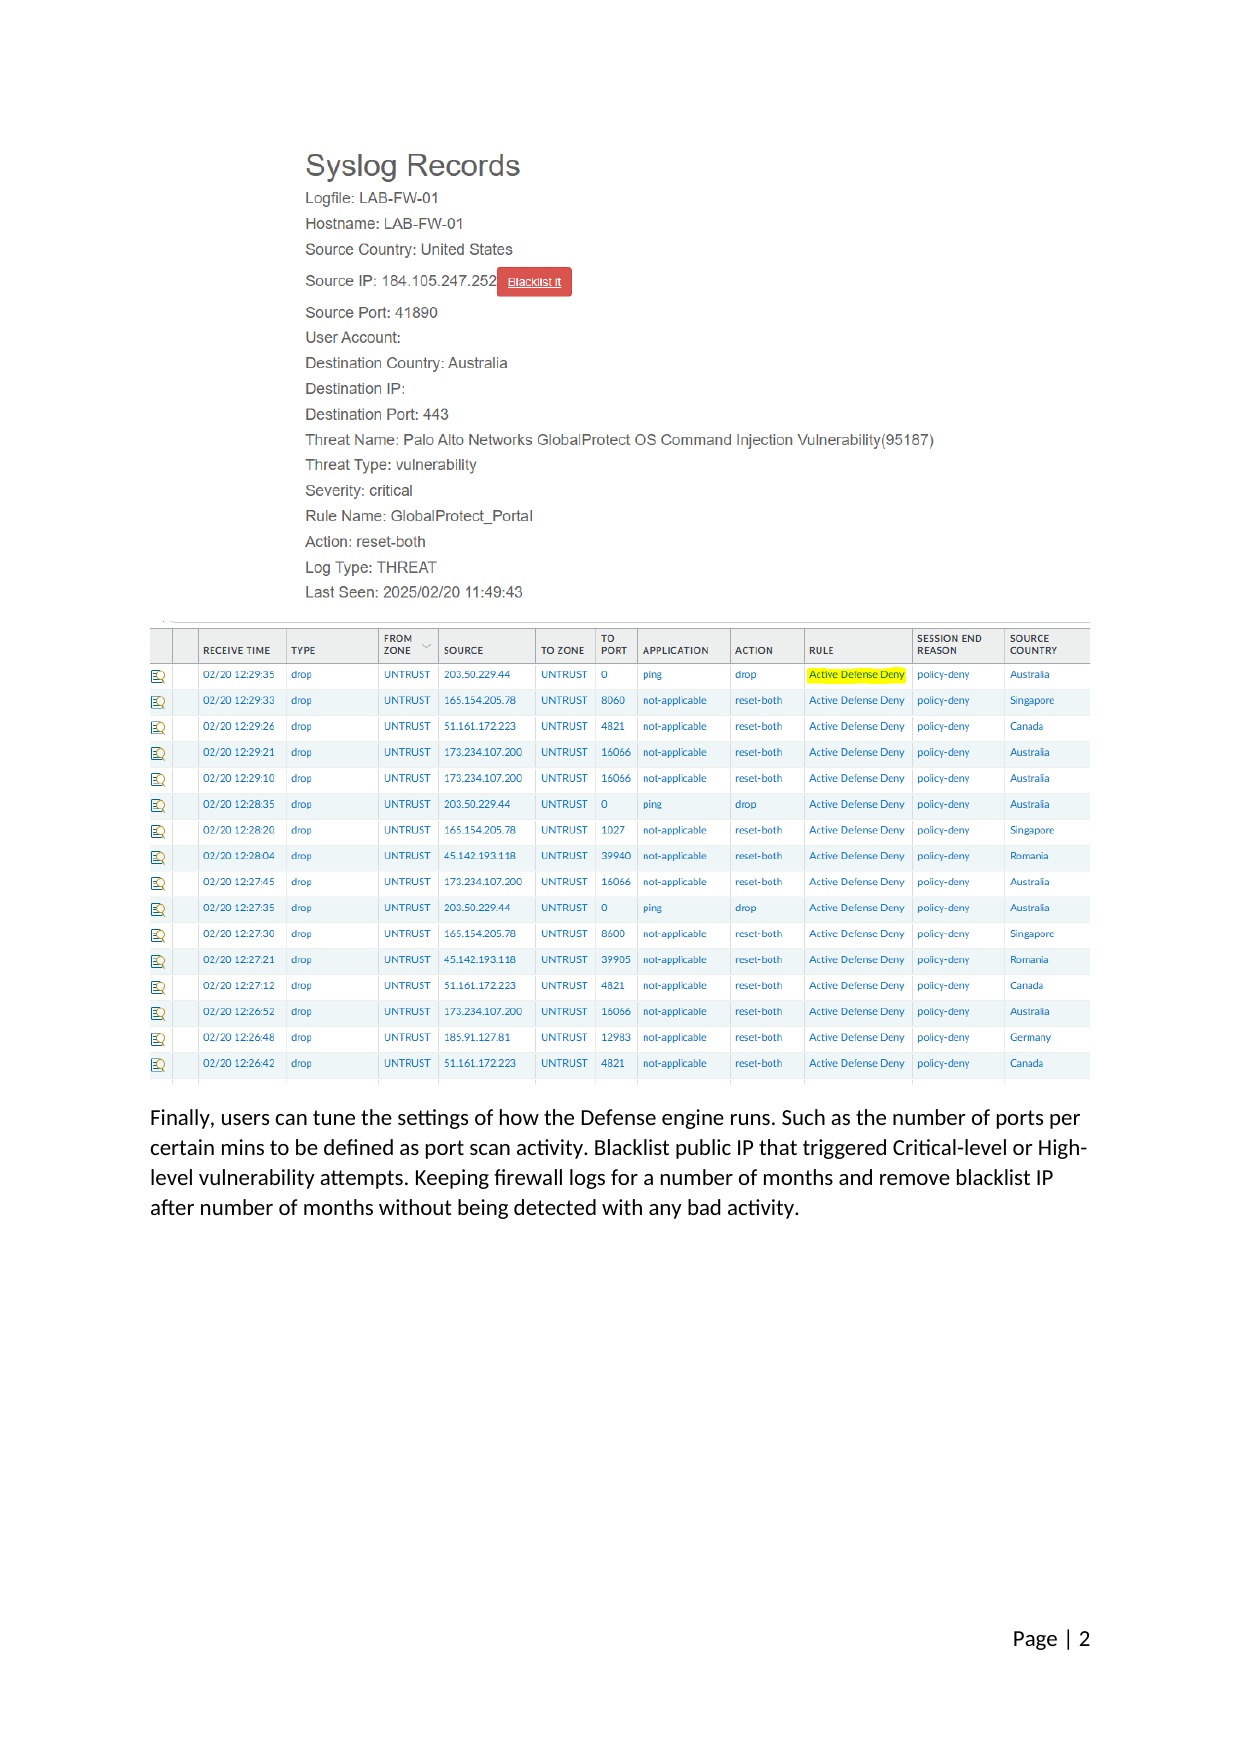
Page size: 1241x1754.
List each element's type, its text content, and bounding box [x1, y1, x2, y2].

picture [150, 621, 1091, 1084]
text Finally, users can tune the settings of how the Defense engine runs. Such as the number of ports per certain mins to be defined as port scan activity. Blacklist public IP that triggered Critical-level or High-level vulnerability attempts. Keeping firewall logs for a number of months and remove blacklist IP after number of months without being detected with any bad activity. [150, 1103, 1090, 1222]
picture [304, 150, 936, 603]
